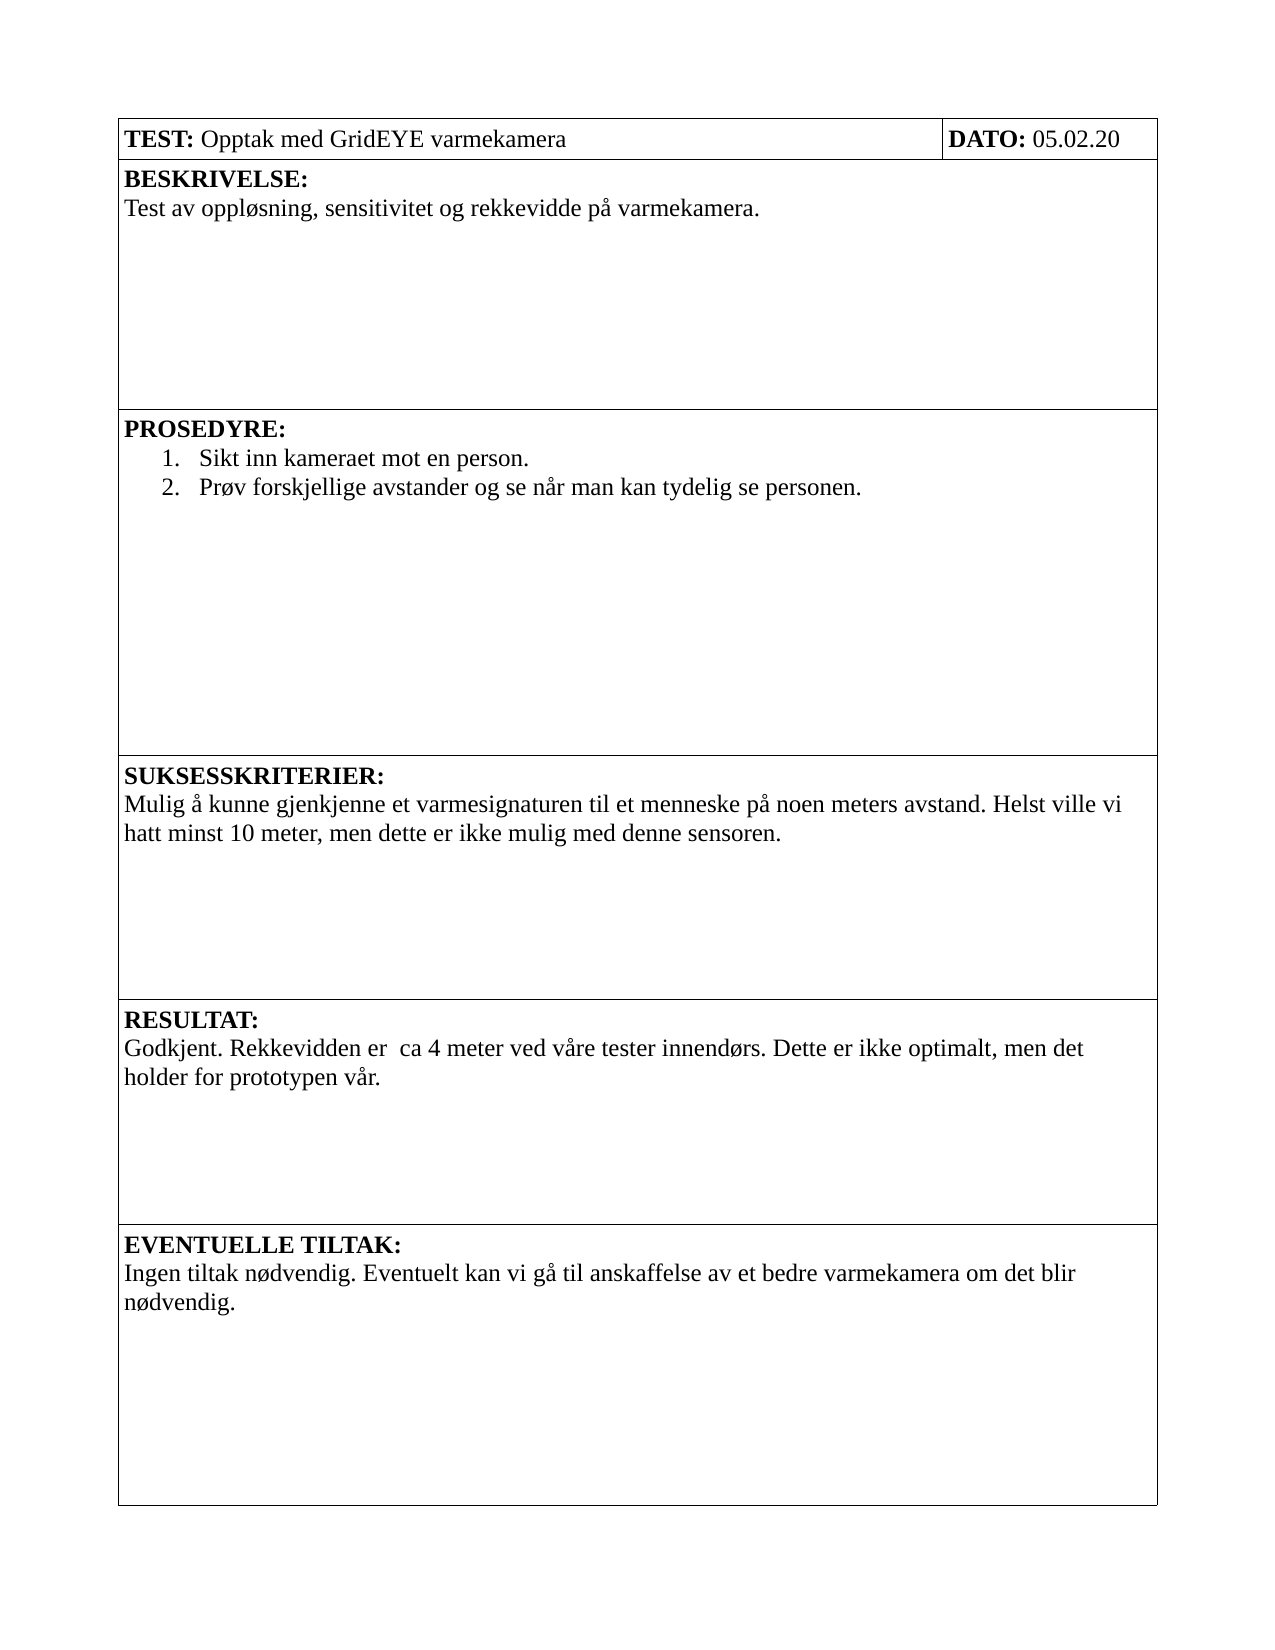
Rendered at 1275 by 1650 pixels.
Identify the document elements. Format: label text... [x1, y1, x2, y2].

table_cell BESKRIVELSE: Test av oppløsning, sensitivitet og rekkevidde på varmekamera. [119, 160, 1157, 409]
table_cell PROSEDYRE: Sikt inn kameraet mot en person. Prøv forskjellige avstander og se når man kan tydelig se personen. [119, 410, 1157, 755]
table_cell ­EVENTUELLE TILTAK: Ingen tiltak nødvendig. Eventuelt kan vi gå til anskaffelse av et bedre varmekamera om det blir nødvendig. [119, 1225, 1157, 1505]
table_cell SUKSESSKRITERIER: Mulig å kunne gjenkjenne et varmesignaturen til et menneske på noen meters avstand. Helst ville vi hatt minst 10 meter, men dette er ikke mulig med denne sensoren. [119, 756, 1157, 999]
table_cell RESULTAT: Godkjent. Rekkevidden er ca 4 meter ved våre tester innendørs. Dette er ikke optimalt, men det holder for prototypen vår. [119, 1000, 1157, 1224]
table_header TEST: Opptak med GridEYE varmekamera [119, 119, 942, 158]
table_header DATO: 05.02.20 [943, 119, 1157, 158]
